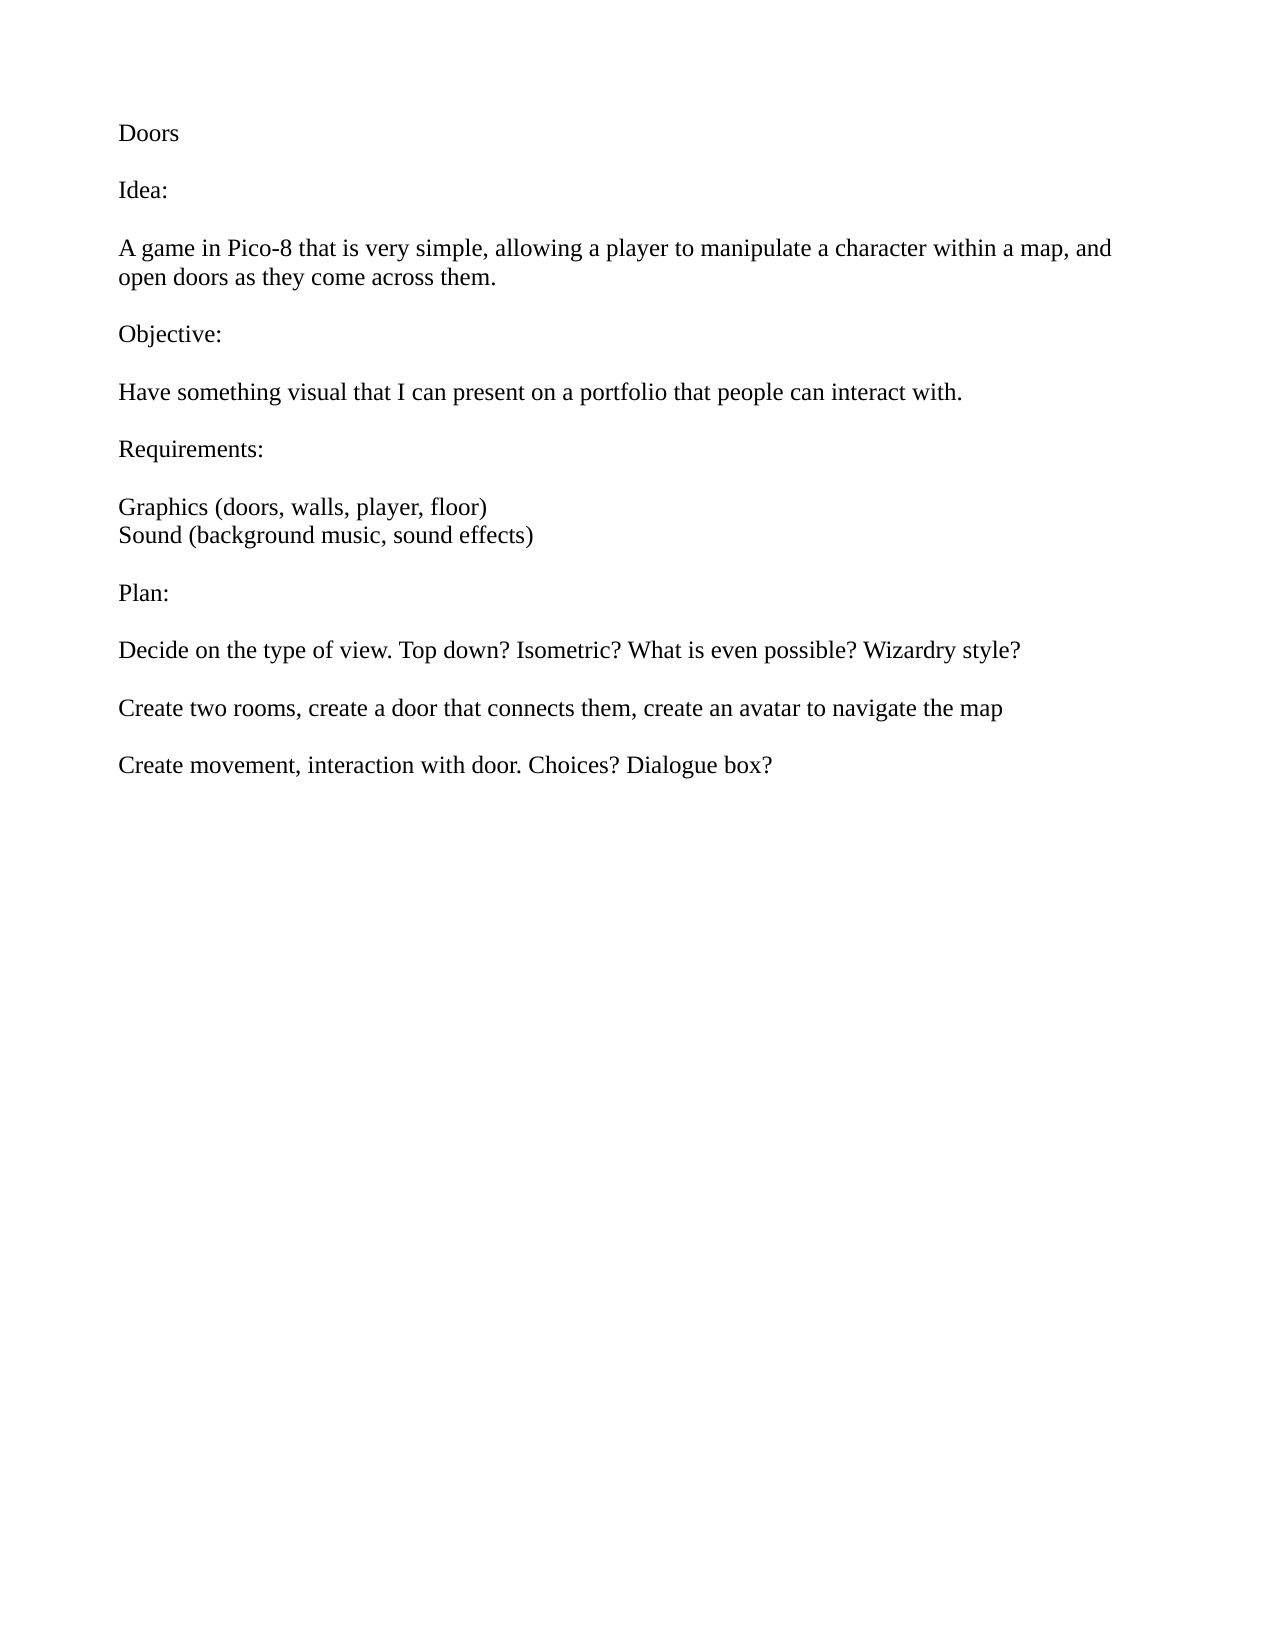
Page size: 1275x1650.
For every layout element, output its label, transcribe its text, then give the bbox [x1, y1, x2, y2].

text Requirements: [118, 434, 1157, 463]
text Objective: [118, 319, 1157, 348]
text Idea: [118, 176, 1157, 204]
text Graphics (doors, walls, player, floor) [118, 492, 1157, 521]
text Plan: [118, 578, 1157, 607]
text Decide on the type of view. Top down? Isometric? What is even possible? Wizardry style? [118, 636, 1157, 664]
text Have something visual that I can present on a portfolio that people can interact with. [118, 377, 1157, 406]
text Sound (background music, sound effects) [118, 521, 1157, 549]
text Create movement, interaction with door. Choices? Dialogue box? [118, 751, 1157, 779]
text Doors [118, 118, 1157, 147]
text A game in Pico-8 that is very simple, allowing a player to manipulate a character within a map, and open doors as they come across them. [118, 233, 1157, 291]
text Create two rooms, create a door that connects them, create an avatar to navigate the map [118, 693, 1157, 722]
